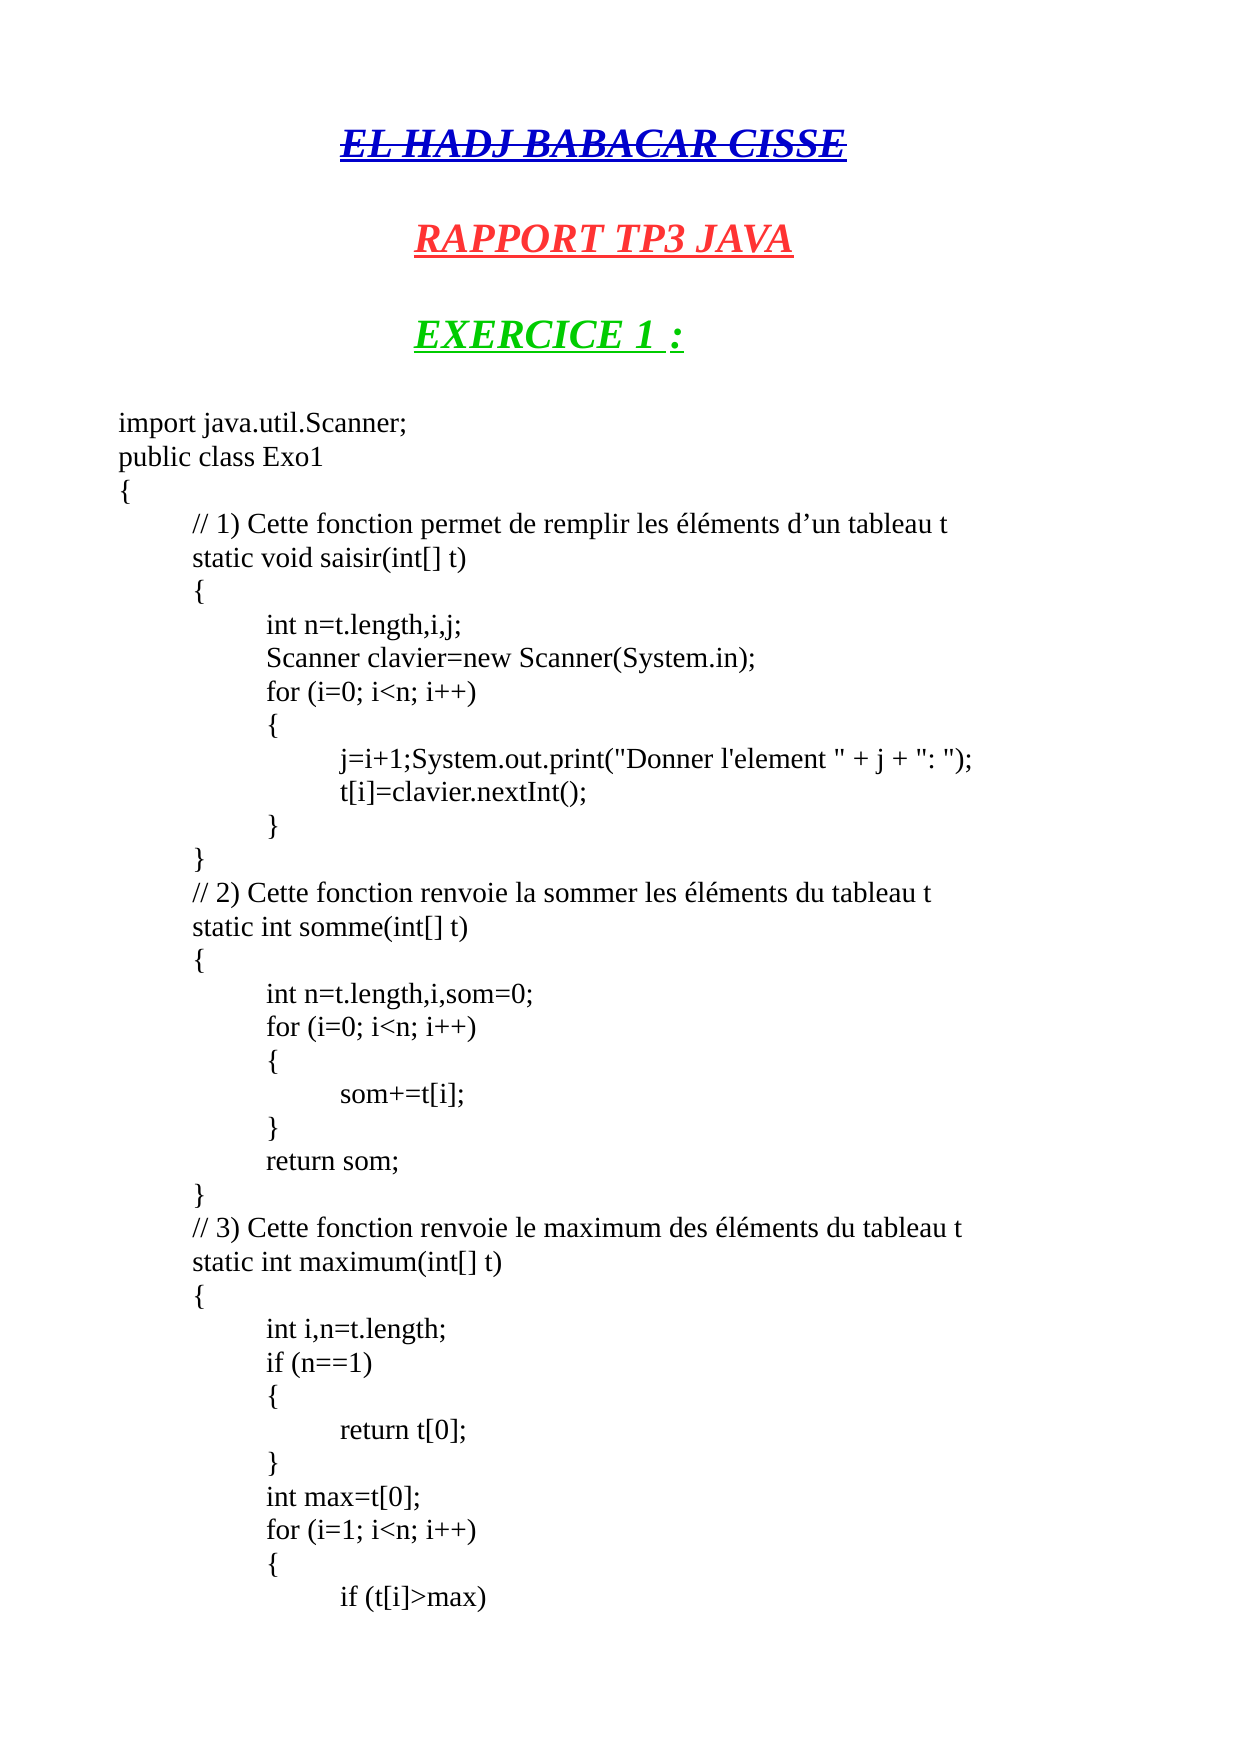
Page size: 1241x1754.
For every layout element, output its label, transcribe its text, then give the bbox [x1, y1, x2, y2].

text EXERCICE 1 : [118, 310, 1122, 358]
text } [118, 842, 1122, 875]
text Scanner clavier=new Scanner(System.in); [118, 640, 1122, 674]
text EL HADJ BABACAR CISSE [118, 118, 1122, 166]
text int i,n=t.length; [118, 1311, 1122, 1345]
text if (t[i]>max) [118, 1579, 1122, 1613]
text RAPPORT TP3 JAVA [118, 214, 1122, 262]
text static int maximum(int[] t) [118, 1244, 1122, 1278]
text } [118, 1110, 1122, 1143]
text int max=t[0]; [118, 1479, 1122, 1512]
text // 1) Cette fonction permet de remplir les éléments d’un tableau t [118, 506, 1122, 540]
text } [118, 1445, 1122, 1479]
text return t[0]; [118, 1412, 1122, 1445]
text for (i=1; i<n; i++) [118, 1512, 1122, 1546]
text static int somme(int[] t) [118, 909, 1122, 942]
text { [118, 1043, 1122, 1076]
text static void saisir(int[] t) [118, 540, 1122, 573]
text j=i+1;System.out.print("Donner l'element " + j + ": "); [118, 741, 1122, 774]
text { [118, 942, 1122, 976]
text if (n==1) [118, 1345, 1122, 1378]
text int n=t.length,i,som=0; [118, 976, 1122, 1009]
text { [118, 707, 1122, 741]
text for (i=0; i<n; i++) [118, 674, 1122, 707]
text public class Exo1 [118, 439, 1122, 473]
text { [118, 473, 1122, 506]
text return som; [118, 1143, 1122, 1177]
text t[i]=clavier.nextInt(); [118, 774, 1122, 808]
text for (i=0; i<n; i++) [118, 1009, 1122, 1043]
text // 3) Cette fonction renvoie le maximum des éléments du tableau t [118, 1211, 1122, 1244]
text { [118, 1278, 1122, 1311]
text { [118, 1378, 1122, 1412]
text int n=t.length,i,j; [118, 607, 1122, 640]
text import java.util.Scanner; [118, 406, 1122, 439]
text som+=t[i]; [118, 1076, 1122, 1110]
text { [118, 573, 1122, 607]
text // 2) Cette fonction renvoie la sommer les éléments du tableau t [118, 875, 1122, 909]
text { [118, 1546, 1122, 1579]
text } [118, 1177, 1122, 1211]
text } [118, 808, 1122, 842]
